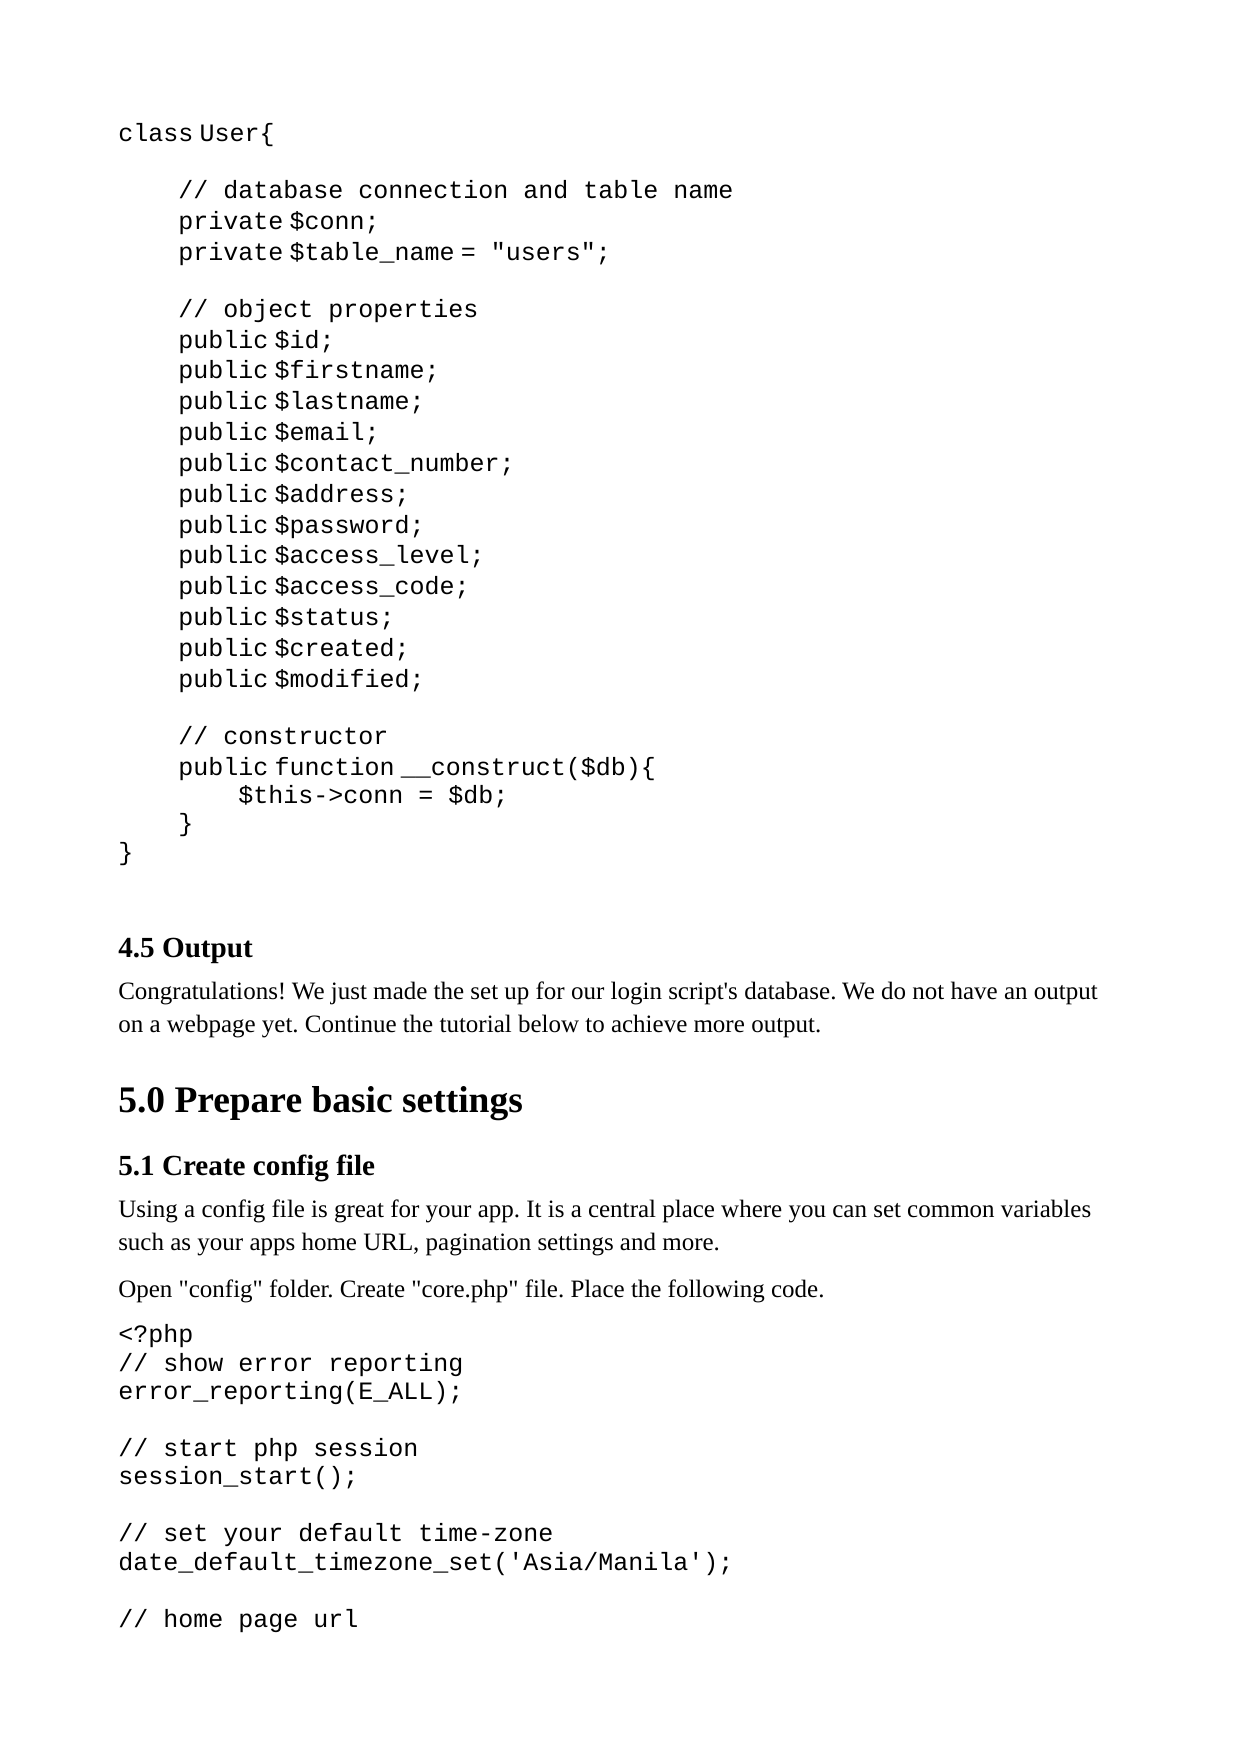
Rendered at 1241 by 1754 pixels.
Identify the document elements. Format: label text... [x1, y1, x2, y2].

text Using a config file is great for your app. It is a central place where you can set common variables such as your apps home URL, pagination settings and more. [118, 1194, 1122, 1255]
subtitle 4.5 Output [118, 930, 1122, 963]
subtitle 5.1 Create config file [118, 1148, 1122, 1181]
text Congratulations! We just made the set up for our login script's database. We do not have an output on a webpage yet. Continue the tutorial below to achieve more output. [118, 976, 1122, 1038]
text Open "config" folder. Create "core.php" file. Place the following code. [118, 1274, 1122, 1303]
table_header <?php // show error reporting error_reporting(E_ALL); // start php session session_start(); // set your default time-zone date_default_timezone_set('Asia/Manila'); // home page url [118, 1322, 1119, 1635]
subtitle 5.0 Prepare basic settings [118, 1077, 1122, 1121]
table_header class User{ // database connection and table name private $conn; private $table_name = "users"; // object properties public $id; public $firstname; public $lastname; public $email; public $contact_number; public $address; public $password; public $access_level; public $access_code; public $status; public $created; public $modified; // constructor public function __construct($db){ $this->conn = $db; } } [118, 118, 743, 868]
